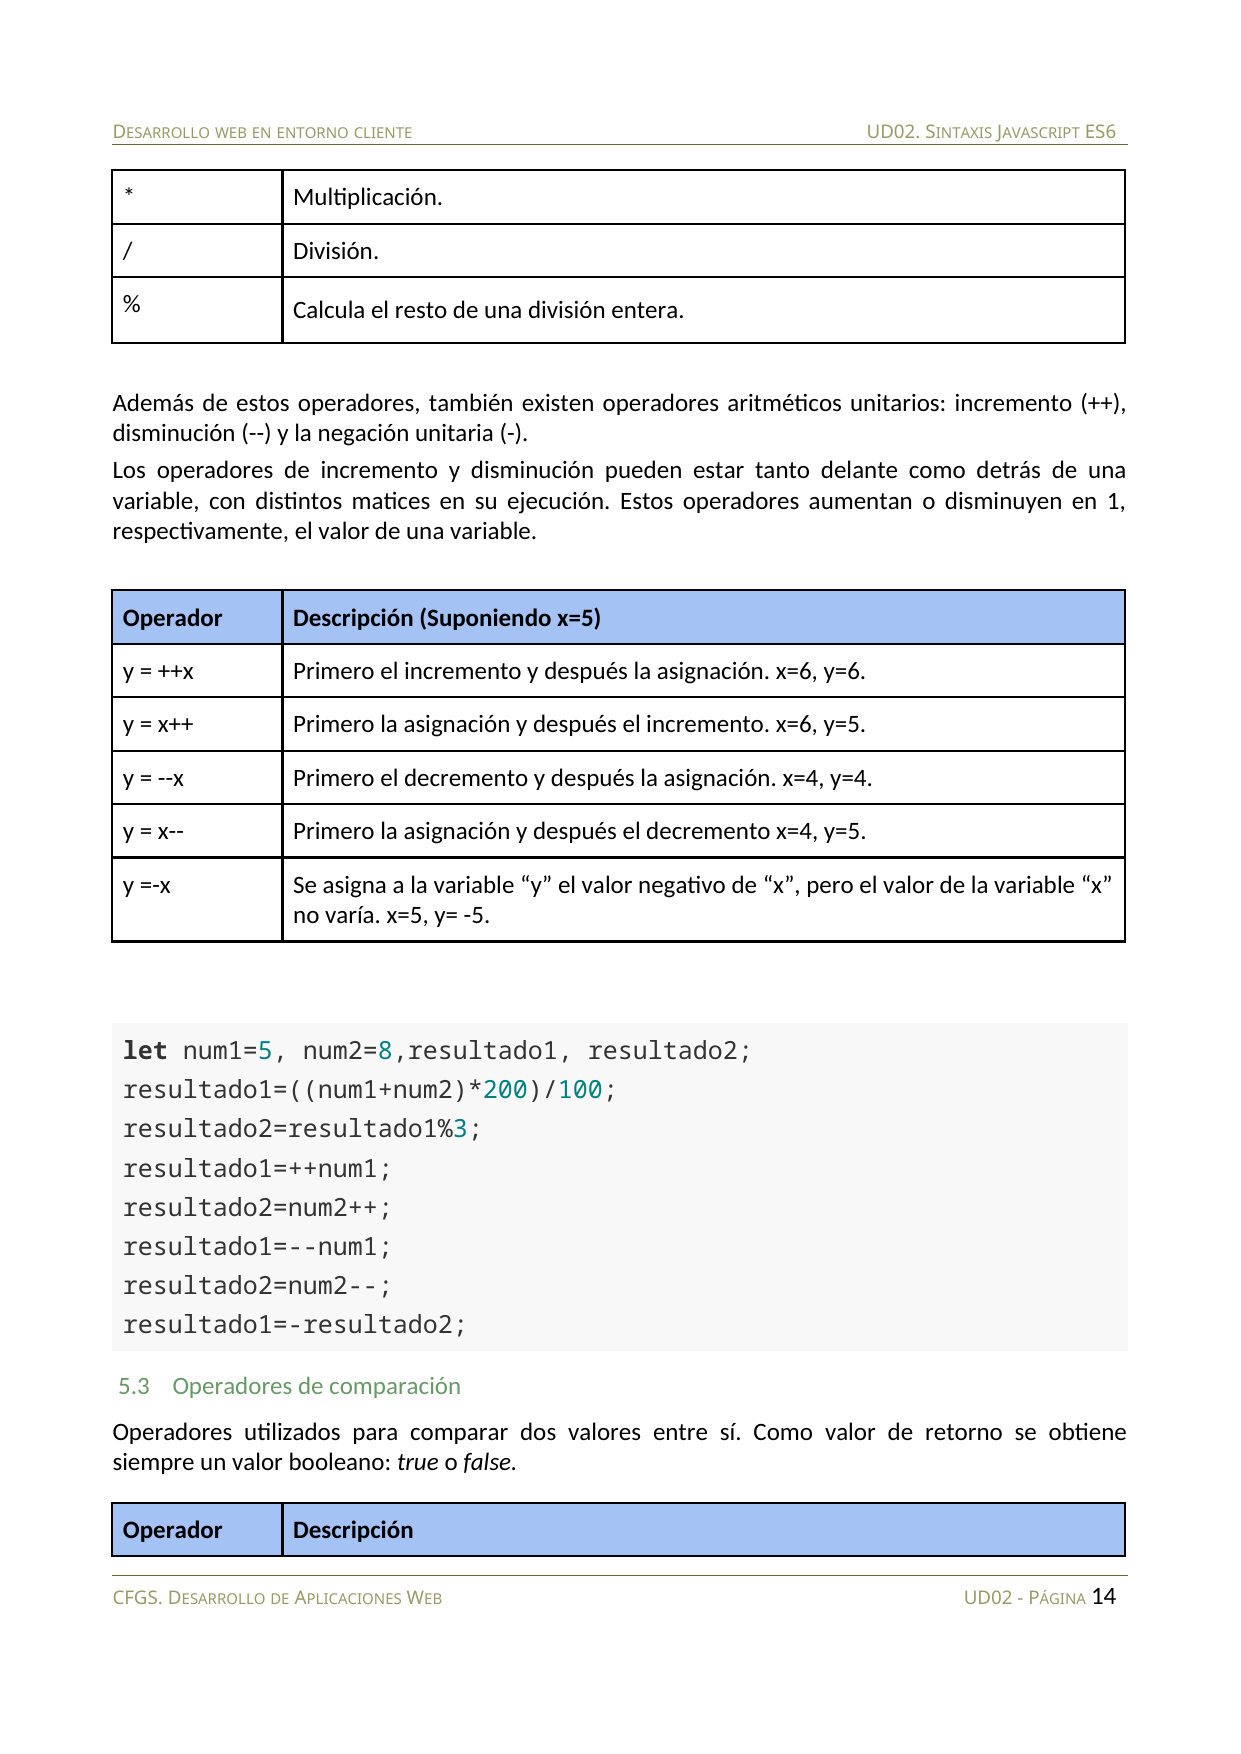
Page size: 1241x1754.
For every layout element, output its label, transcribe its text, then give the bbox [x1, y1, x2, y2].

table_cell Primero el incremento y después la asignación. x=6, y=6. [284, 645, 1124, 696]
table_header Operador [113, 1504, 281, 1555]
table_cell % [113, 278, 281, 342]
table_cell y = --x [113, 752, 281, 803]
table_cell Calcula el resto de una división entera. [284, 278, 1124, 342]
table_cell / [113, 225, 281, 276]
table_cell y = ++x [113, 645, 281, 696]
table_cell Primero el decremento y después la asignación. x=4, y=4. [284, 752, 1124, 803]
table_header let num1=5, num2=8,resultado1, resultado2; resultado1=((num1+num2)*200)/100; resultado2=resultado1%3; resultado1=++num1; resultado2=num2++; resultado1=--num1; resultado2=num2--; resultado1=-resultado2; [112, 1023, 1128, 1351]
table_cell y =-x [113, 859, 281, 940]
table_cell Se asigna a la variable “y” el valor negativo de “x”, pero el valor de la variable “x” no varía. x=5, y= -5. [284, 859, 1124, 940]
table_cell Multiplicación. [284, 171, 1124, 222]
subtitle Operadores de comparación [112, 1370, 1128, 1401]
table_cell División. [284, 225, 1124, 276]
table_cell y = x++ [113, 698, 281, 749]
table_cell * [113, 171, 281, 222]
table_header Descripción (Suponiendo x=5) [284, 591, 1124, 643]
text Además de estos operadores, también existen operadores aritméticos unitarios: incremento (++), disminución (--) y la negación unitaria (-). [112, 387, 1128, 448]
table_cell Primero la asignación y después el decremento x=4, y=5. [284, 805, 1124, 856]
text Operadores utilizados para comparar dos valores entre sí. Como valor de retorno se obtiene siempre un valor booleano: true o false. [112, 1416, 1128, 1477]
table_header Operador [113, 591, 281, 643]
text Los operadores de incremento y disminución pueden estar tanto delante como detrás de una variable, con distintos matices en su ejecución. Estos operadores aumentan o disminuyen en 1, respectivamente, el valor de una variable. [112, 454, 1128, 546]
table_cell y = x-- [113, 805, 281, 856]
table_header Descripción [284, 1504, 1124, 1555]
table_cell Primero la asignación y después el incremento. x=6, y=5. [284, 698, 1124, 749]
